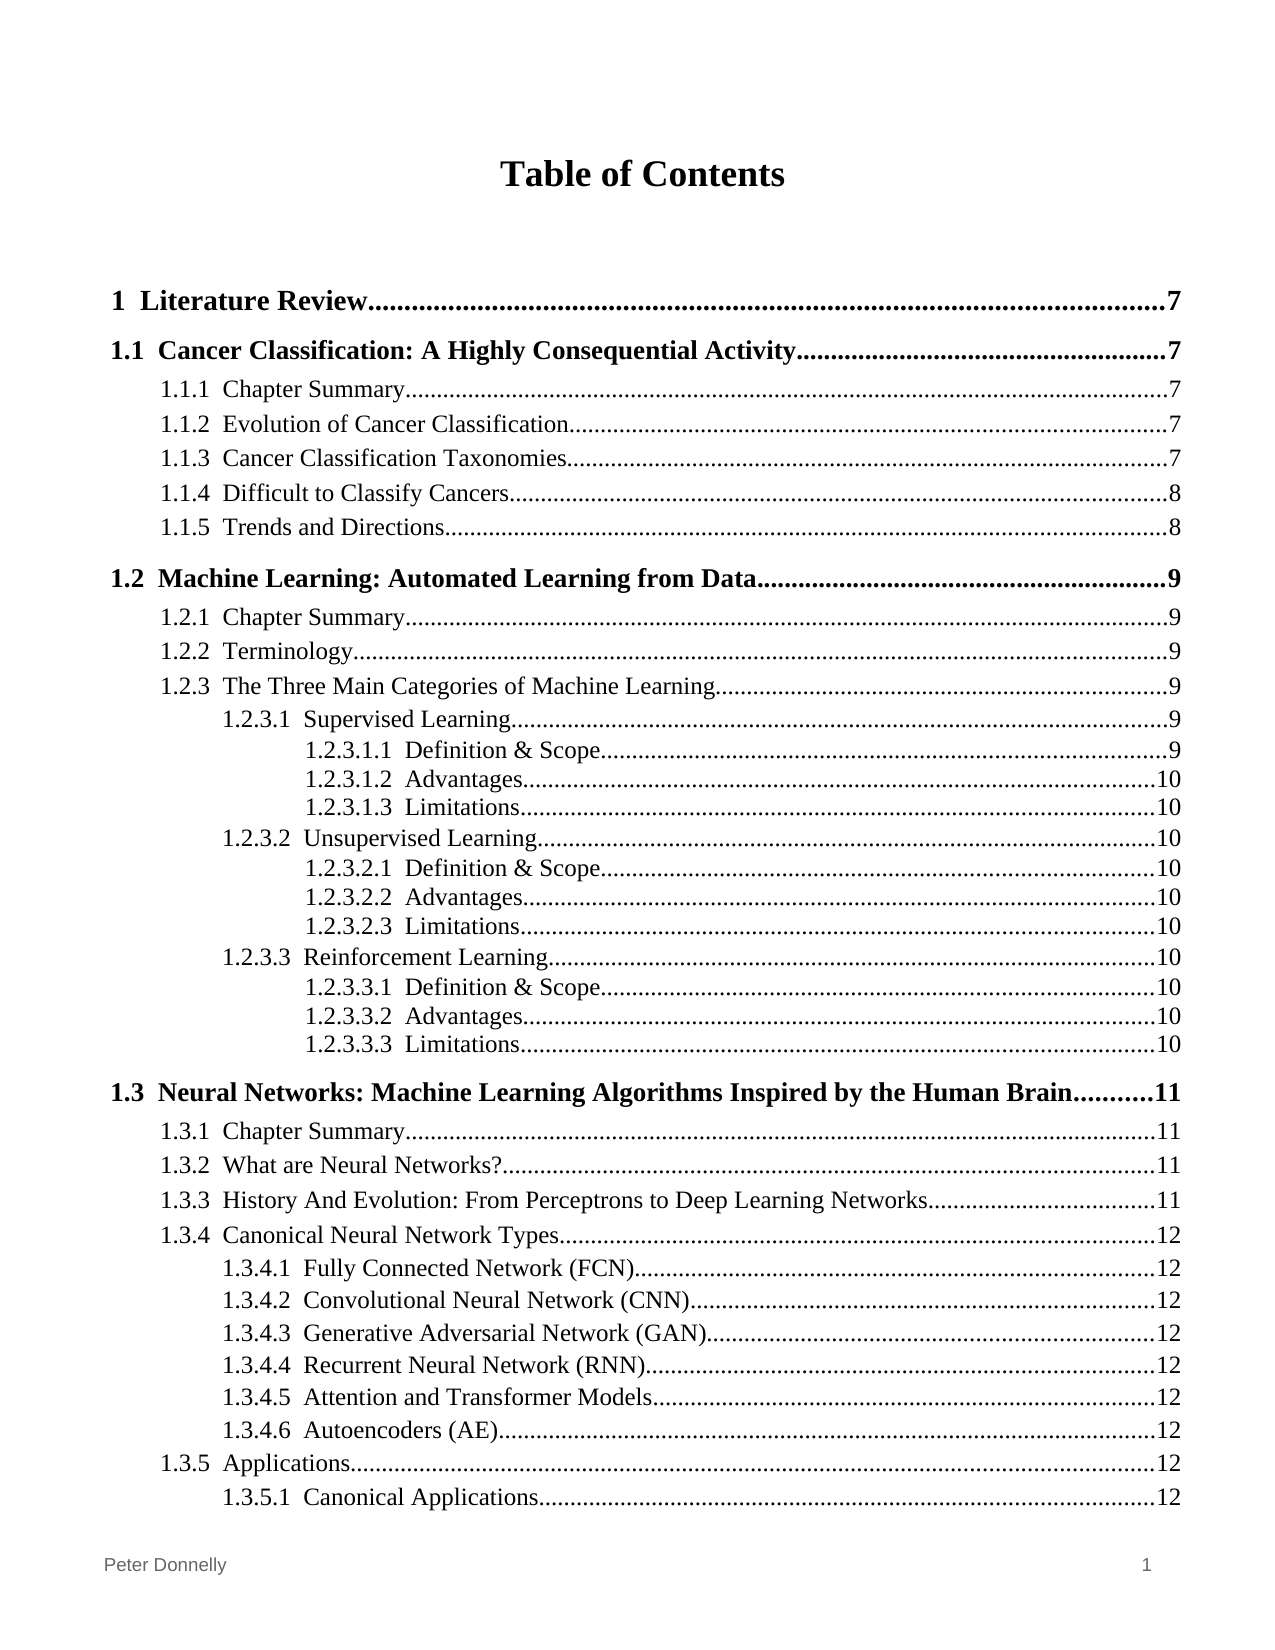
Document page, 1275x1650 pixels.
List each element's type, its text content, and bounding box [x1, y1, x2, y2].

text 1.2.3.2.3 Limitations 10 [298, 911, 1181, 940]
text 1.3.4.6 Autoencoders (AE) 12 [216, 1415, 1181, 1443]
text 1.3.4 Canonical Neural Network Types 12 [154, 1220, 1181, 1248]
subtitle Table of Contents [103, 151, 1181, 194]
text 1.3.4.4 Recurrent Neural Network (RNN) 12 [216, 1350, 1181, 1379]
text 1.3.4.5 Attention and Transformer Models 12 [216, 1382, 1181, 1411]
text 1.3.4.1 Fully Connected Network (FCN) 12 [216, 1253, 1181, 1282]
text 1.2.1 Chapter Summary 9 [154, 602, 1181, 631]
text 1.3.5.1 Canonical Applications 12 [216, 1482, 1181, 1510]
text 1.1.3 Cancer Classification Taxonomies 7 [154, 443, 1181, 472]
text 1.1.2 Evolution of Cancer Classification 7 [154, 409, 1181, 437]
text 1.1.5 Trends and Directions 8 [154, 512, 1181, 541]
text 1.2.3.2.2 Advantages 10 [298, 882, 1181, 911]
text 1.3 Neural Networks: Machine Learning Algorithms Inspired by the Human Brain 11 [103, 1076, 1181, 1107]
text 1.1 Cancer Classification: A Highly Consequential Activity 7 [103, 334, 1181, 365]
text 1.1.1 Chapter Summary 7 [154, 374, 1181, 403]
text 1.2.3.1.3 Limitations 10 [298, 792, 1181, 821]
text 1.2.3.1 Supervised Learning 9 [216, 704, 1181, 733]
text 1 Literature Review 7 [103, 283, 1181, 316]
text 1.2.3.2.1 Definition & Scope 10 [298, 853, 1181, 882]
text 1.2 Machine Learning: Automated Learning from Data 9 [103, 562, 1181, 593]
text 1.2.3.3 Reinforcement Learning 10 [216, 942, 1181, 970]
text 1.2.3.3.1 Definition & Scope 10 [298, 972, 1181, 1001]
text 1.3.4.3 Generative Adversarial Network (GAN) 12 [216, 1318, 1181, 1347]
text 1.2.3.3.3 Limitations 10 [298, 1029, 1181, 1058]
text 1.3.2 What are Neural Networks? 11 [154, 1151, 1181, 1179]
text 1.2.3 The Three Main Categories of Machine Learning 9 [154, 671, 1181, 700]
text 1.1.4 Difficult to Classify Cancers 8 [154, 478, 1181, 507]
text 1.2.3.1.2 Advantages 10 [298, 764, 1181, 792]
text 1.3.5 Applications 12 [154, 1448, 1181, 1477]
text 1.3.4.2 Convolutional Neural Network (CNN) 12 [216, 1286, 1181, 1314]
text 1.2.2 Terminology 9 [154, 636, 1181, 665]
text 1.3.3 History And Evolution: From Perceptrons to Deep Learning Networks 11 [154, 1185, 1181, 1214]
text 1.3.1 Chapter Summary 11 [154, 1116, 1181, 1145]
text 1.2.3.3.2 Advantages 10 [298, 1001, 1181, 1029]
text 1.2.3.1.1 Definition & Scope 9 [298, 735, 1181, 764]
text 1.2.3.2 Unsupervised Learning 10 [216, 823, 1181, 852]
